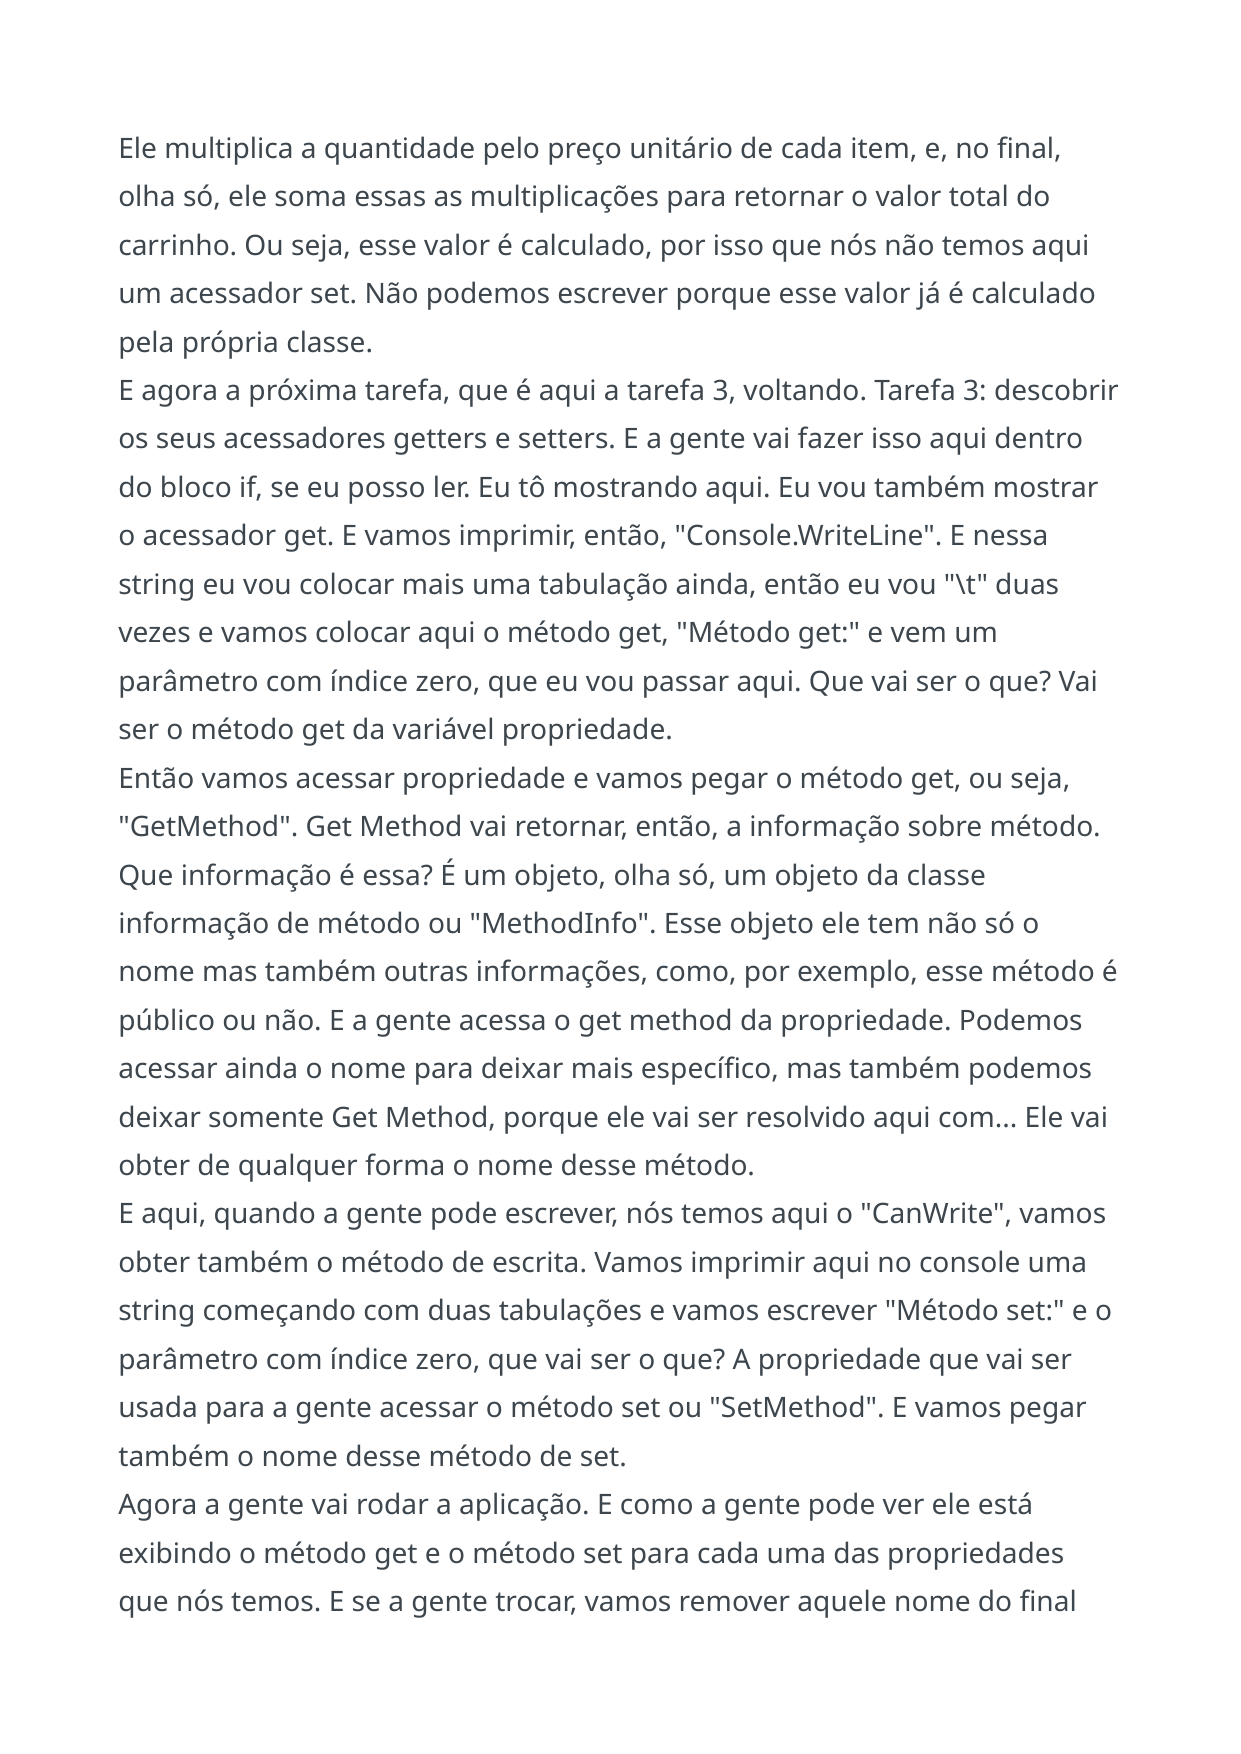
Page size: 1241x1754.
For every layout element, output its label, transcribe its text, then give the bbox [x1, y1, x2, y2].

text E agora a próxima tarefa, que é aqui a tarefa 3, voltando. Tarefa 3: descobrir os seus acessadores getters e setters. E a gente vai fazer isso aqui dentro do bloco if, se eu posso ler. Eu tô mostrando aqui. Eu vou também mostrar o acessador get. E vamos imprimir, então, "Console.WriteLine". E nessa string eu vou colocar mais uma tabulação ainda, então eu vou "\t" duas vezes e vamos colocar aqui o método get, "Método get:" e vem um parâmetro com índice zero, que eu vou passar aqui. Que vai ser o que? Vai ser o método get da variável propriedade. [118, 360, 1122, 748]
text E aqui, quando a gente pode escrever, nós temos aqui o "CanWrite", vamos obter também o método de escrita. Vamos imprimir aqui no console uma string começando com duas tabulações e vamos escrever "Método set:" e o parâmetro com índice zero, que vai ser o que? A propriedade que vai ser usada para a gente acessar o método set ou "SetMethod". E vamos pegar também o nome desse método de set. [118, 1184, 1122, 1474]
text Agora a gente vai rodar a aplicação. E como a gente pode ver ele está exibindo o método get e o método set para cada uma das propriedades que nós temos. E se a gente trocar, vamos remover aquele nome do final [118, 1474, 1122, 1620]
text Então vamos acessar propriedade e vamos pegar o método get, ou seja, "GetMethod". Get Method vai retornar, então, a informação sobre método. Que informação é essa? É um objeto, olha só, um objeto da classe informação de método ou "MethodInfo". Esse objeto ele tem não só o nome mas também outras informações, como, por exemplo, esse método é público ou não. E a gente acessa o get method da propriedade. Podemos acessar ainda o nome para deixar mais específico, mas também podemos deixar somente Get Method, porque ele vai ser resolvido aqui com... Ele vai obter de qualquer forma o nome desse método. [118, 748, 1122, 1184]
text Ele multiplica a quantidade pelo preço unitário de cada item, e, no final, olha só, ele soma essas as multiplicações para retornar o valor total do carrinho. Ou seja, esse valor é calculado, por isso que nós não temos aqui um acessador set. Não podemos escrever porque esse valor já é calculado pela própria classe. [118, 118, 1122, 360]
